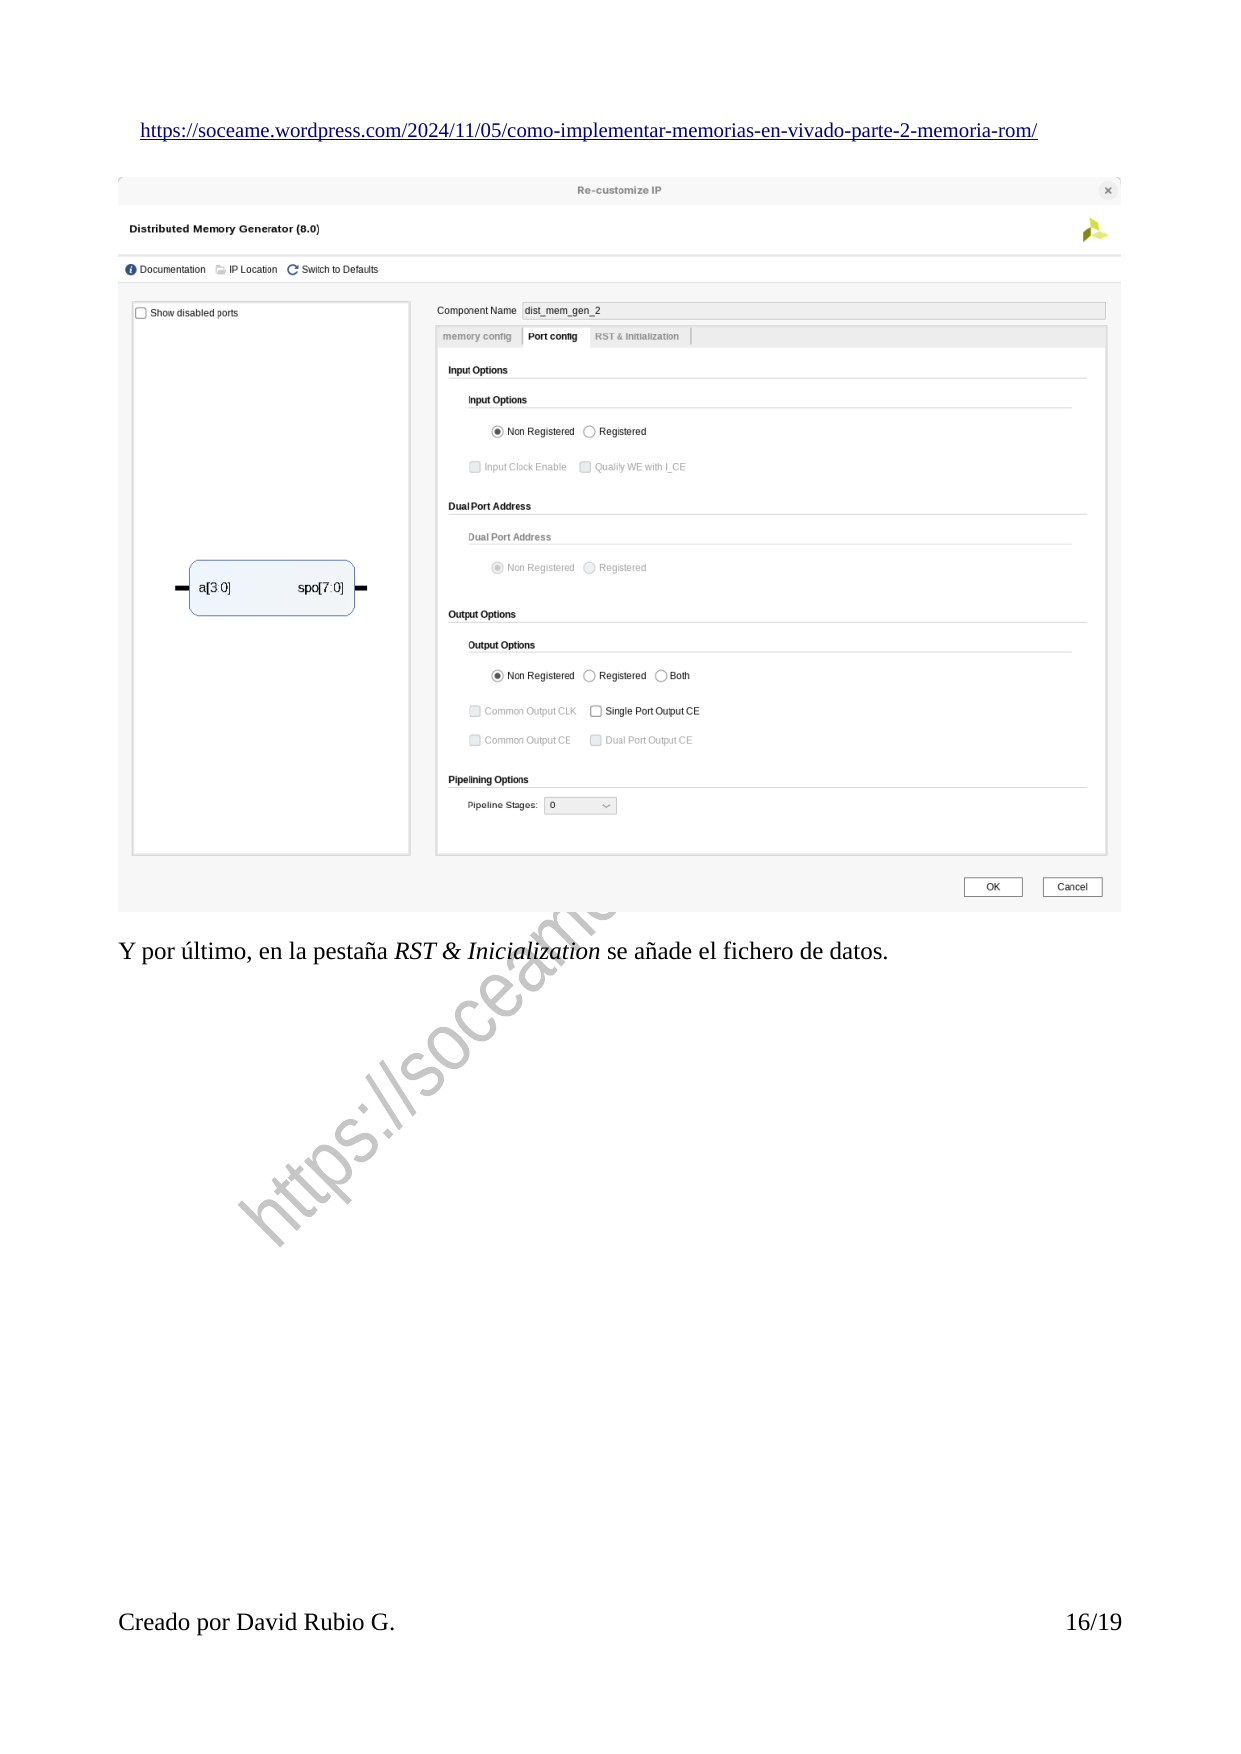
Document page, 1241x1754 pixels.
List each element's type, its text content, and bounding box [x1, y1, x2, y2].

picture [118, 177, 1121, 912]
text Y por último, en la pestaña RST & Inicialization se añade el fichero de datos. [118, 936, 544, 964]
text Y por último, en la pestaña RST & Inicialization se añade el fichero de datos. [543, 936, 1122, 964]
